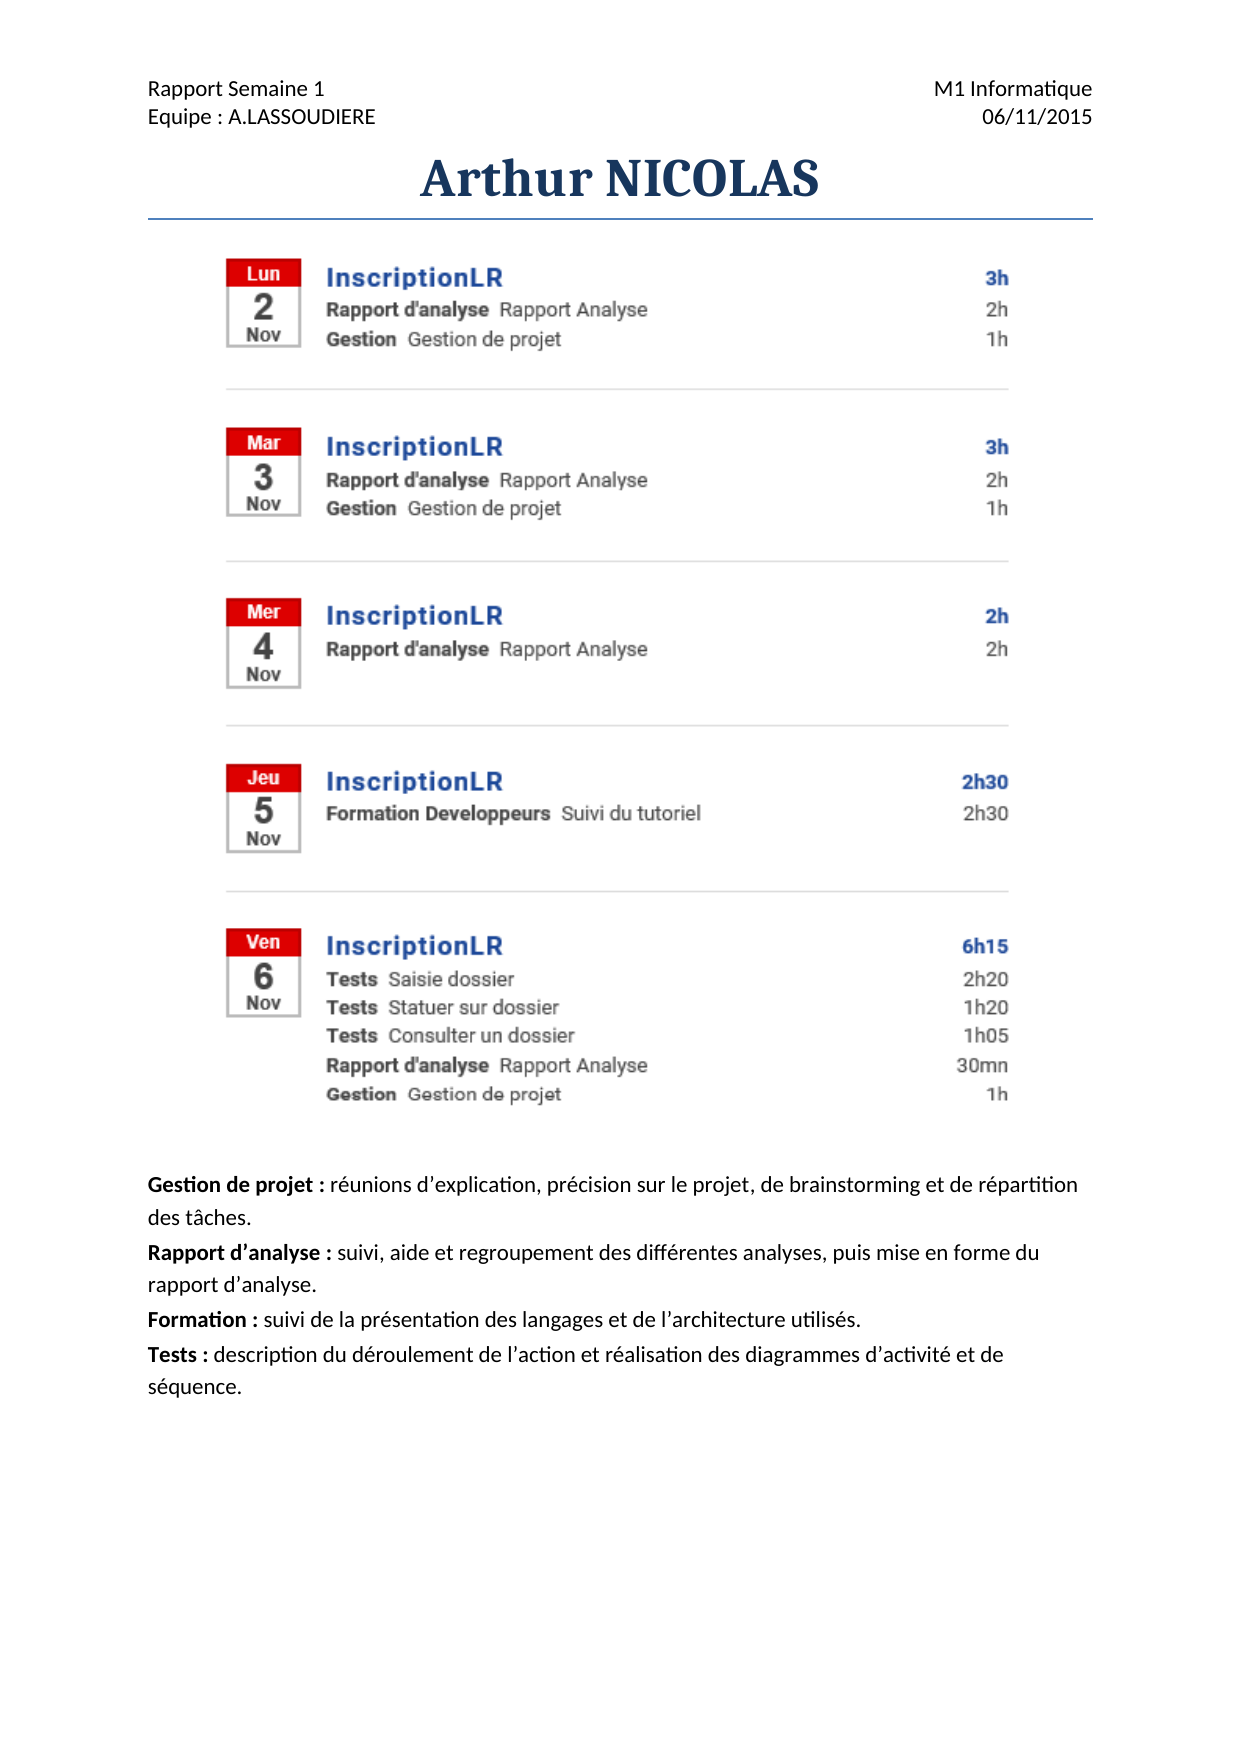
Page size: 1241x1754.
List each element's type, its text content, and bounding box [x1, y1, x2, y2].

picture [217, 251, 1023, 1132]
text Formation : suivi de la présentation des langages et de l’architecture utilisés. [148, 1305, 1093, 1333]
text Tests : description du déroulement de l’action et réalisation des diagrammes d’activité et de séquence. [148, 1340, 1093, 1401]
title Arthur NICOLAS [148, 148, 1093, 218]
text Gestion de projet : réunions d’explication, précision sur le projet, de brainstorming et de répartition des tâches. [148, 1171, 1093, 1231]
text Rapport d’analyse : suivi, aide et regroupement des différentes analyses, puis mise en forme du rapport d’analyse. [148, 1238, 1093, 1298]
